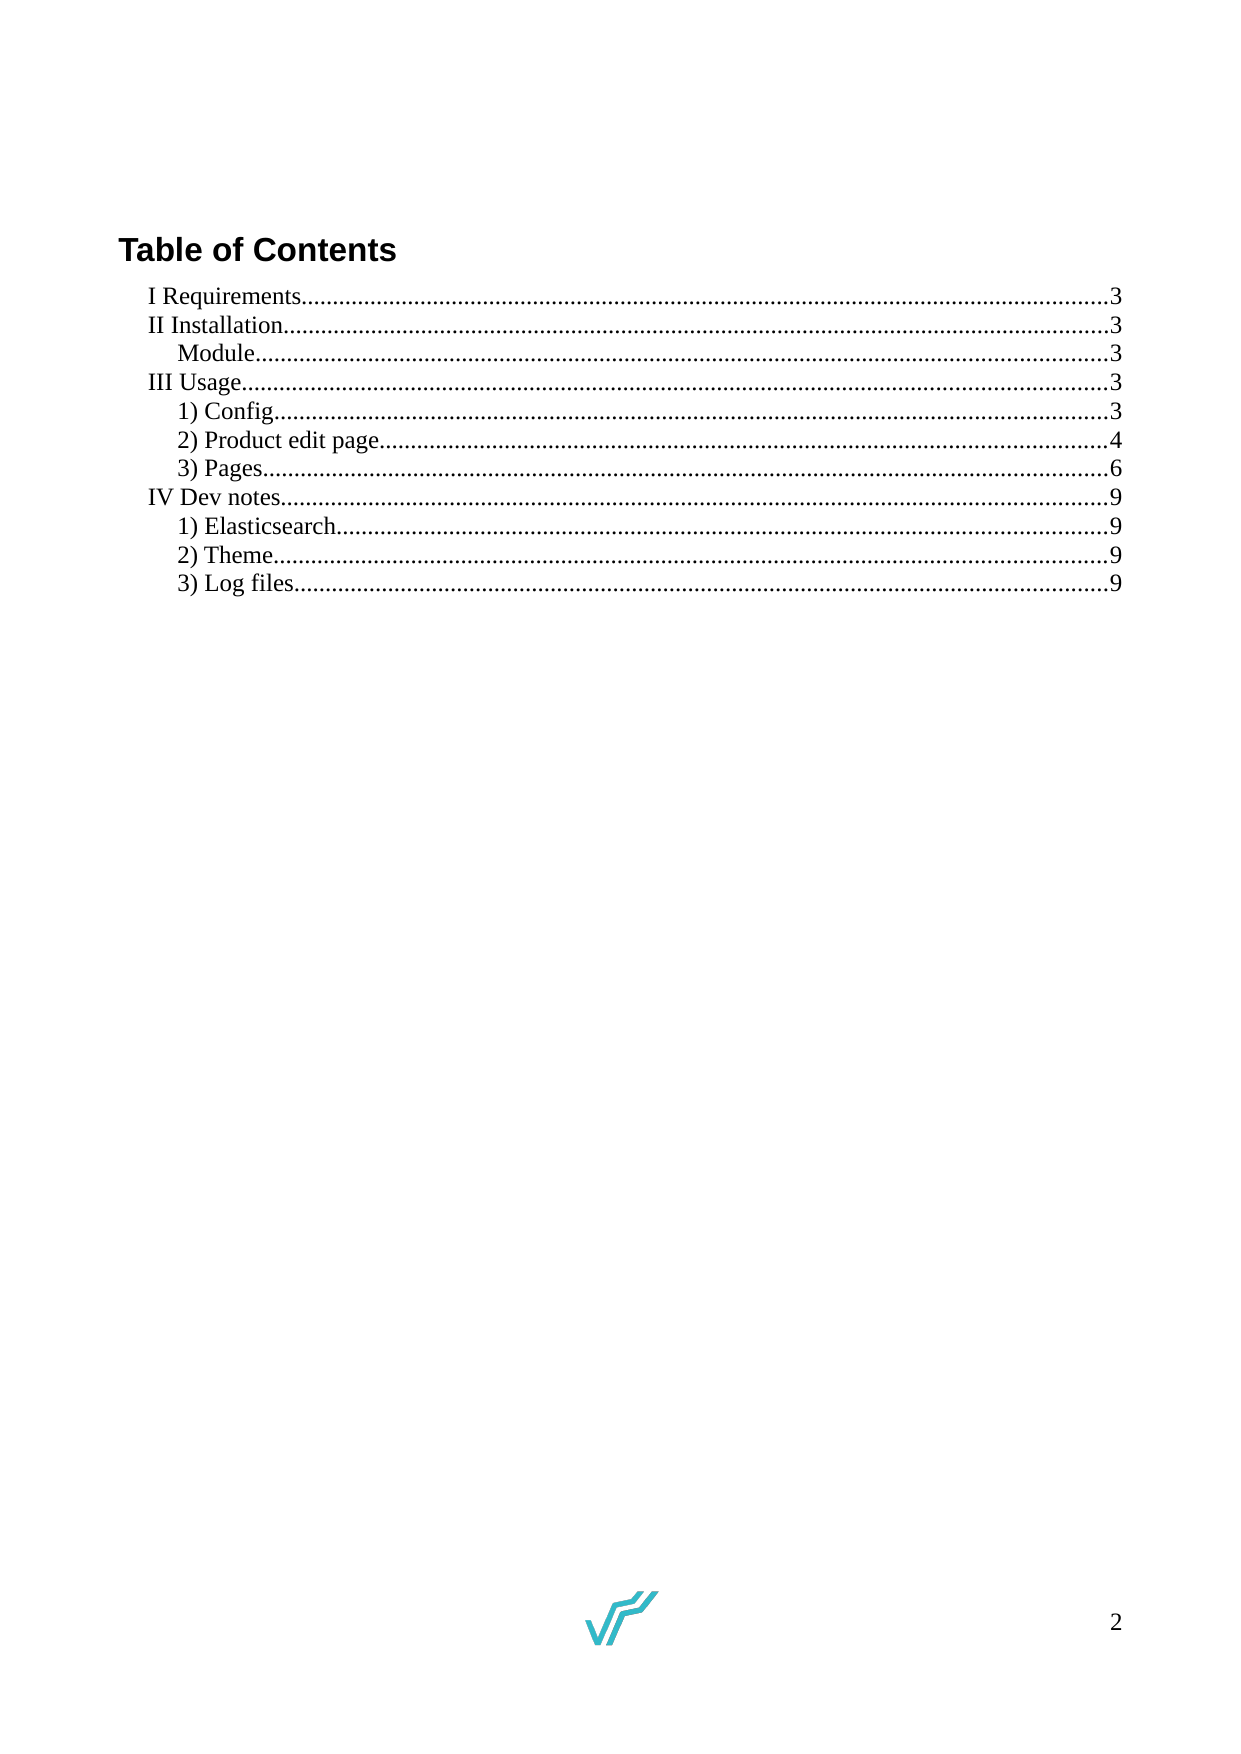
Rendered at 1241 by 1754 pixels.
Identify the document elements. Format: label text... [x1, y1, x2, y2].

text I Requirements 3 [148, 281, 1122, 310]
subtitle Table of Contents [118, 230, 1122, 268]
text III Usage 3 [148, 367, 1122, 396]
text 3) Pages 6 [177, 453, 1122, 482]
text II Installation 3 [148, 310, 1122, 338]
text IV Dev notes 9 [148, 482, 1122, 511]
text 2) Product edit page 4 [177, 425, 1122, 453]
text 1) Elasticsearch 9 [177, 511, 1122, 540]
picture [581, 1577, 660, 1656]
text 2) Theme 9 [177, 540, 1122, 568]
text 3) Log files 9 [177, 568, 1122, 597]
text 1) Config 3 [177, 396, 1122, 425]
text Module 3 [177, 338, 1122, 367]
